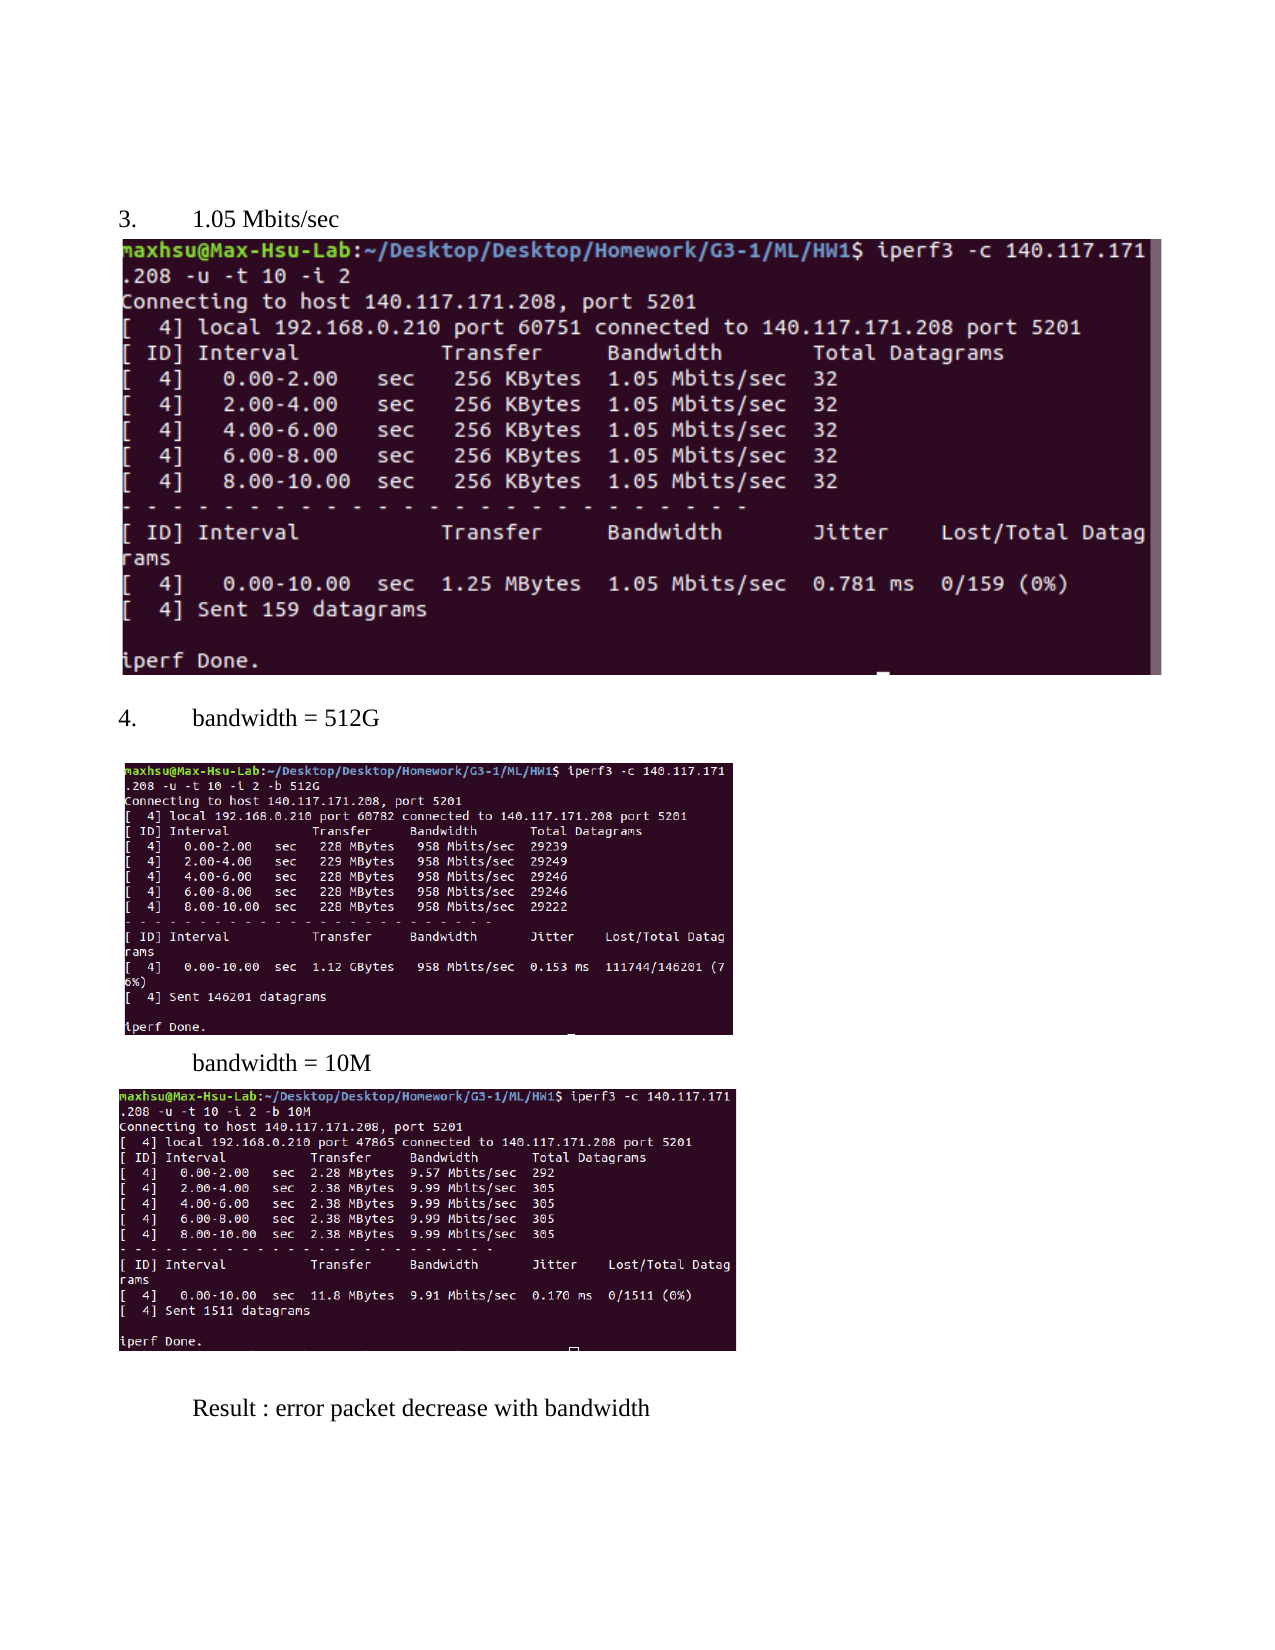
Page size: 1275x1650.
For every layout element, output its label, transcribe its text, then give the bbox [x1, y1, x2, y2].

picture [124, 763, 733, 1035]
picture [122, 239, 1162, 675]
text 4. bandwidth = 512G [118, 703, 1157, 732]
text 3. 1.05 Mbits/sec [118, 204, 1157, 233]
text bandwidth = 10M [118, 1048, 1157, 1077]
picture [119, 1089, 737, 1351]
text Result : error packet decrease with bandwidth [118, 1393, 1157, 1422]
